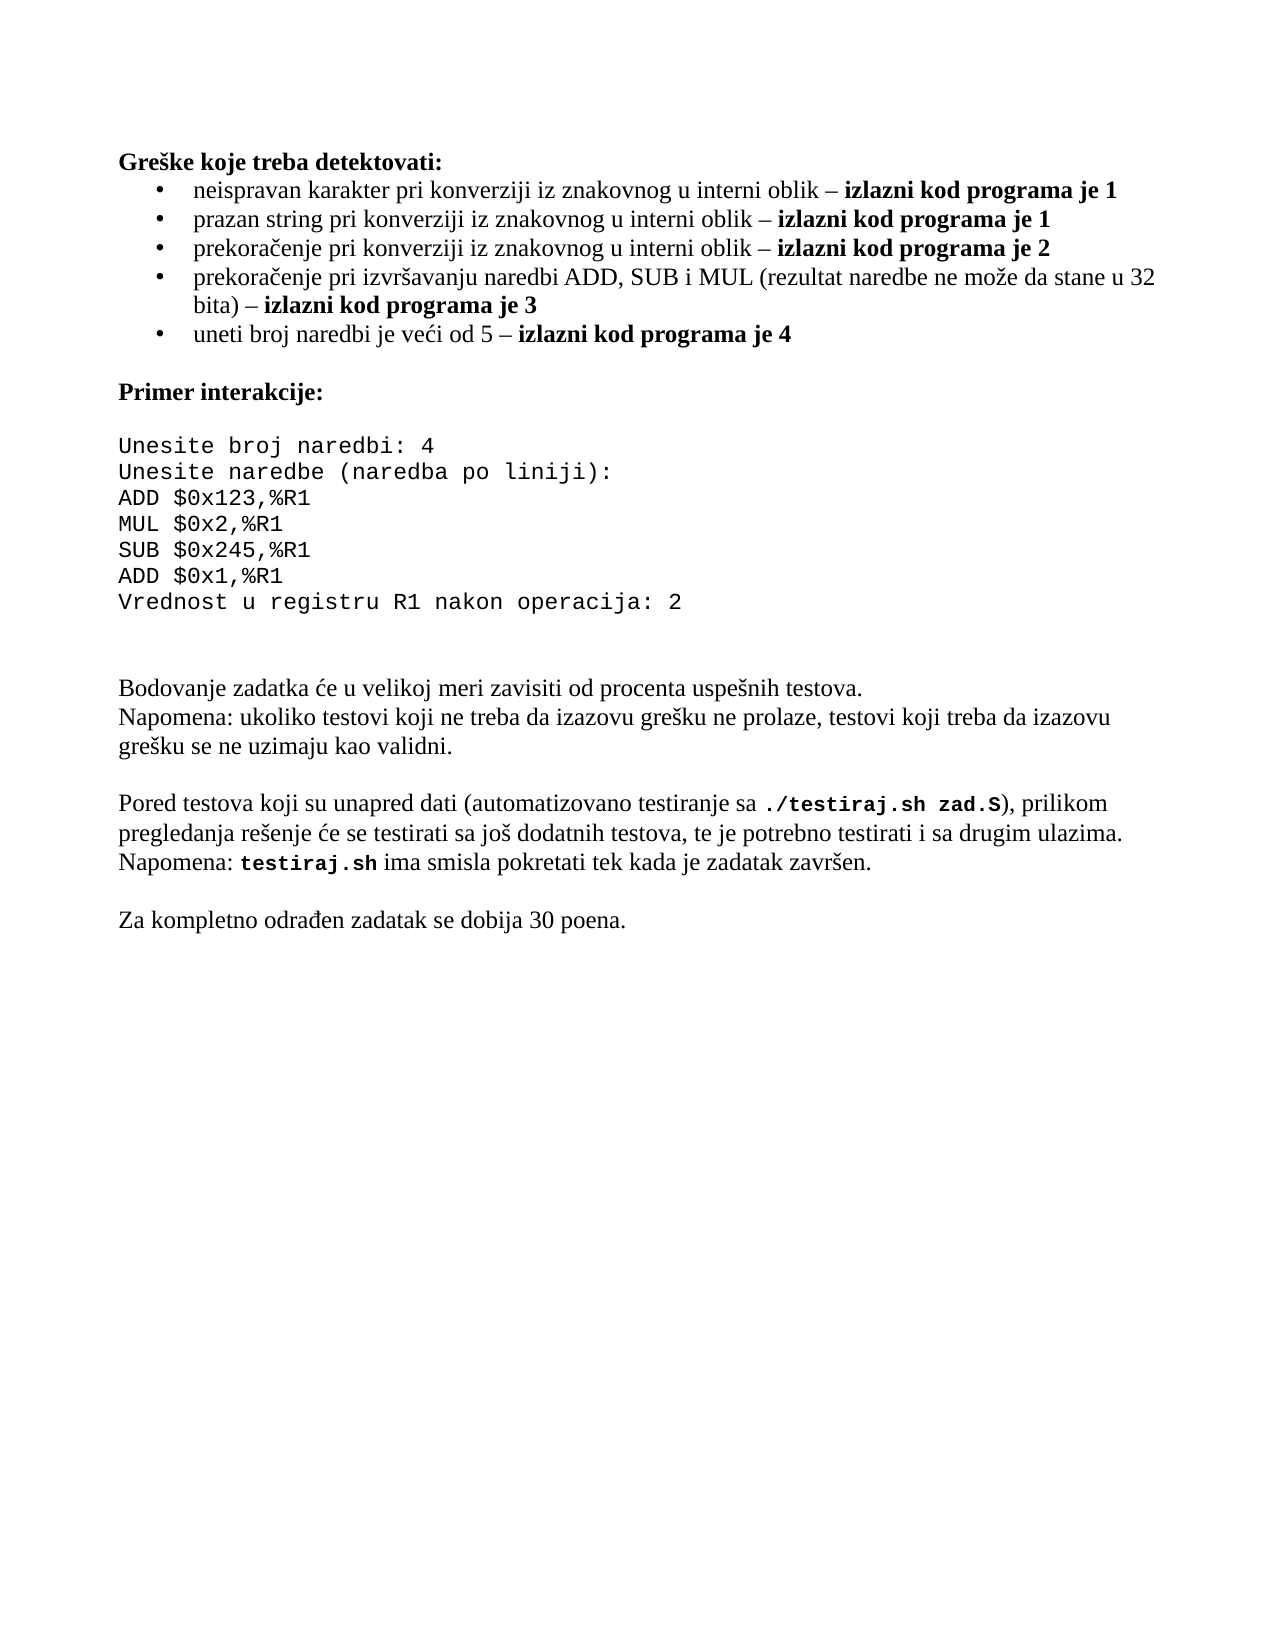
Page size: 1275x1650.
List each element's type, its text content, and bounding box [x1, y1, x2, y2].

text Napomena: testiraj.sh ima smisla pokretati tek kada je zadatak završen. [118, 847, 1157, 876]
text ADD $0x123,%R1 [118, 486, 1157, 512]
text Unesite naredbe (naredba po liniji): [118, 460, 1157, 486]
list prekoračenje pri konverziji iz znakovnog u interni oblik – izlazni kod programa je 2 [156, 233, 1157, 262]
text ADD $0x1,%R1 [118, 564, 1157, 590]
list uneti broj naredbi je veći od 5 – izlazni kod programa je 4 [156, 319, 1157, 348]
text Unesite broj naredbi: 4 [118, 434, 1157, 460]
text Bodovanje zadatka će u velikoj meri zavisiti od procenta uspešnih testova. [118, 673, 1157, 702]
text MUL $0x2,%R1 [118, 512, 1157, 538]
text Vrednost u registru R1 nakon operacija: 2 [118, 590, 1157, 616]
list prekoračenje pri izvršavanju naredbi ADD, SUB i MUL (rezultat naredbe ne može da stane u 32 bita) – izlazni kod programa je 3 [156, 262, 1157, 319]
text Greške koje treba detektovati: [118, 147, 1157, 176]
text Primer interakcije: [118, 377, 1157, 406]
list prazan string pri konverziji iz znakovnog u interni oblik – izlazni kod programa je 1 [156, 204, 1157, 233]
list neispravan karakter pri konverziji iz znakovnog u interni oblik – izlazni kod programa je 1 [156, 176, 1157, 204]
text SUB $0x245,%R1 [118, 538, 1157, 564]
text Napomena: ukoliko testovi koji ne treba da izazovu grešku ne prolaze, testovi koji treba da izazovu grešku se ne uzimaju kao validni. [118, 702, 1157, 760]
text Pored testova koji su unapred dati (automatizovano testiranje sa ./testiraj.sh zad.S), prilikom pregledanja rešenje će se testirati sa još dodatnih testova, te je potrebno testirati i sa drugim ulazima. [118, 788, 1157, 847]
text Za kompletno odrađen zadatak se dobija 30 poena. [118, 905, 1157, 934]
